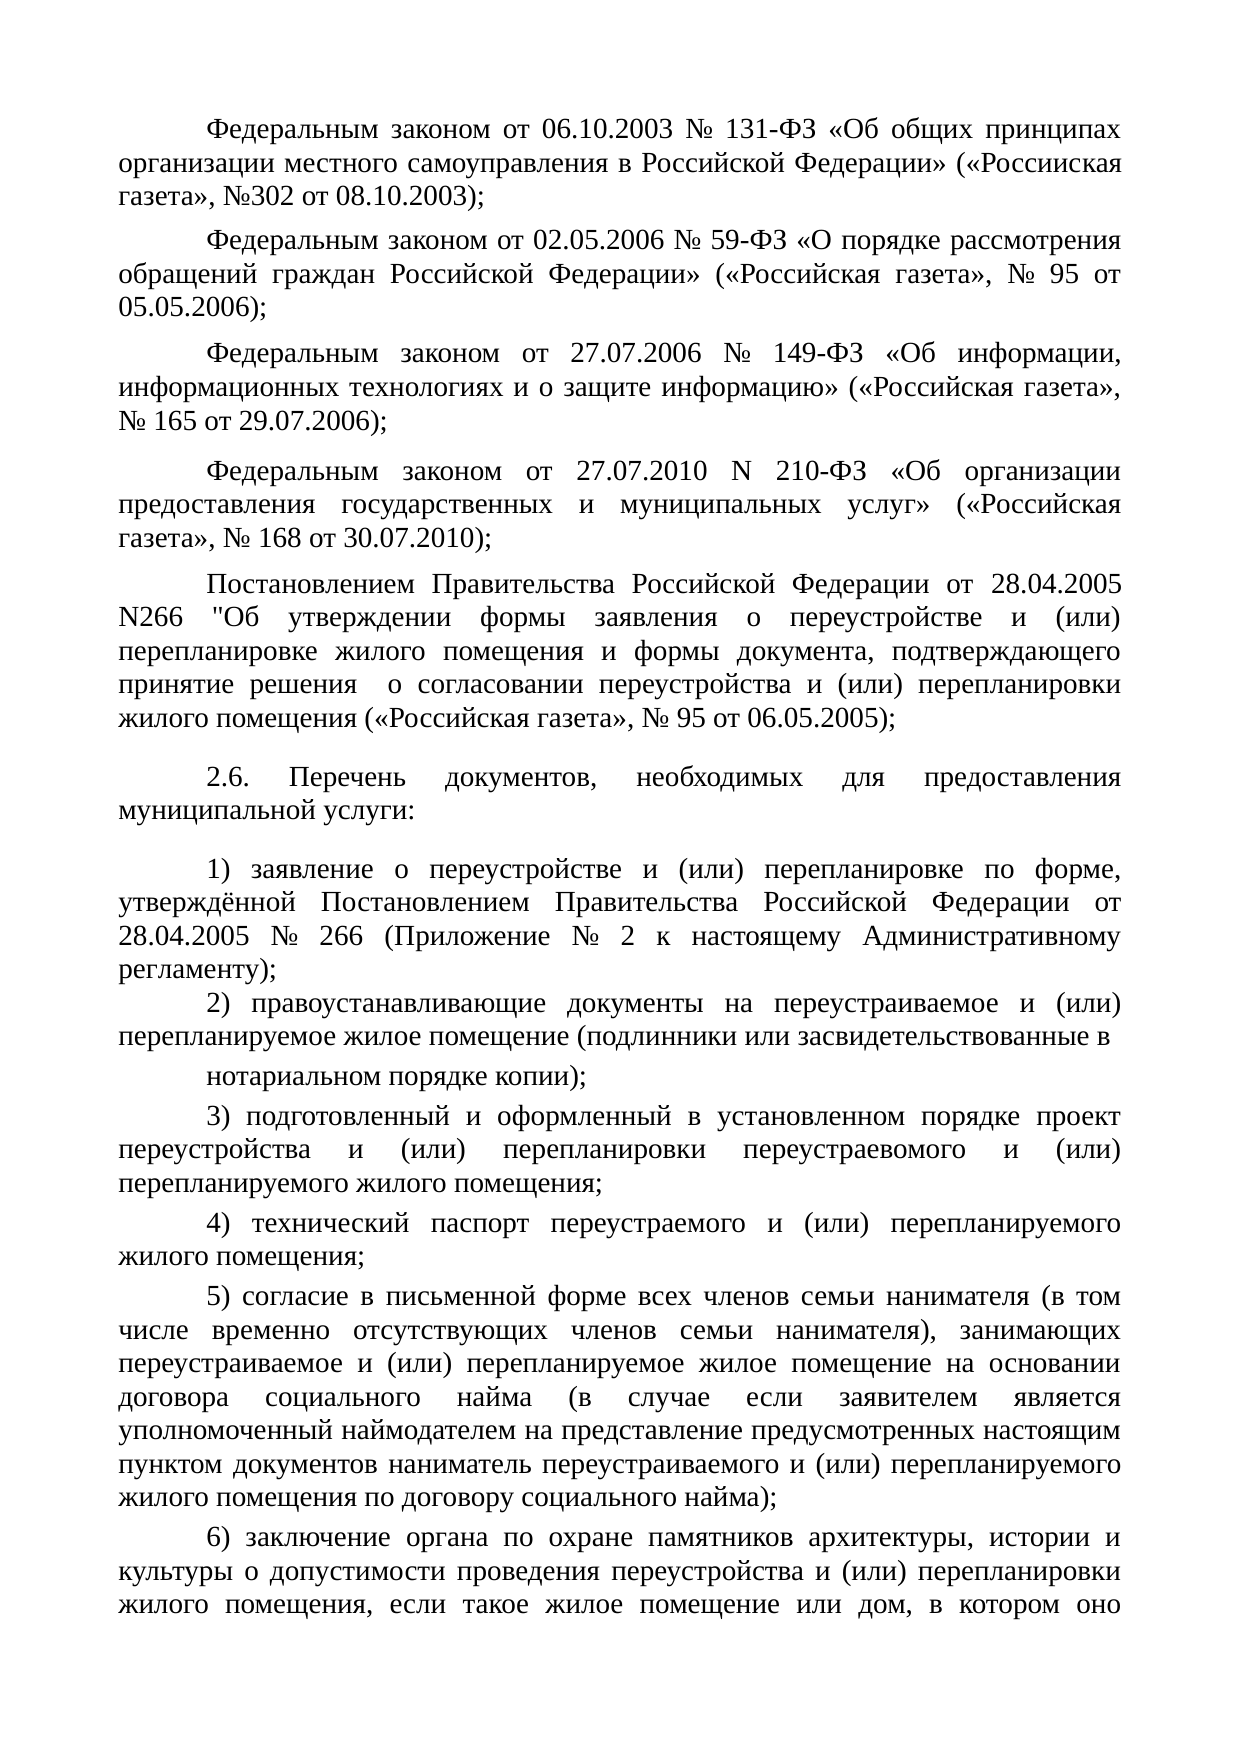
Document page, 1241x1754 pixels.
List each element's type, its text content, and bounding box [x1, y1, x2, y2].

text Постановлением Правительства Российской Федерации от 28.04.2005 N266 "Об утверждении формы заявления о переустройстве и (или) перепланировке жилого помещения и формы документа, подтверждающего принятие решения о согласовании переустройства и (или) перепланировки жилого помещения («Российская газета», № 95 от 06.05.2005); [118, 566, 1122, 734]
text Федеральным законом от 27.07.2010 N 210-ФЗ «Об организации предоставления государственных и муниципальных услуг» («Российская газета», № 168 от 30.07.2010); [118, 453, 1122, 553]
text 5) согласие в письменной форме всех членов семьи нанимателя (в том числе временно отсутствующих членов семьи нанимателя), занимающих переустраиваемое и (или) перепланируемое жилое помещение на основании договора социального найма (в случае если заявителем является уполномоченный наймодателем на представление предусмотренных настоящим пунктом документов наниматель переустраиваемого и (или) перепланируемого жилого помещения по договору социального найма); [118, 1278, 1122, 1513]
text Федеральным законом от 02.05.2006 № 59-ФЗ «О порядке рассмотрения обращений граждан Российской Федерации» («Российская газета», № 95 от 05.05.2006); [118, 222, 1122, 323]
text 4) технический паспорт переустраемого и (или) перепланируемого жилого помещения; [118, 1205, 1122, 1272]
text 3) подготовленный и оформленный в установленном порядке проект переустройства и (или) перепланировки переустраевомого и (или) перепланируемого жилого помещения; [118, 1098, 1122, 1199]
text нотариальном порядке копии); [118, 1058, 1122, 1092]
text 2.6. Перечень документов, необходимых для предоставления муниципальной услуги: [118, 759, 1122, 826]
text 6) заключение органа по охране памятников архитектуры, истории и культуры о допустимости проведения переустройства и (или) перепланировки жилого помещения, если такое жилое помещение или дом, в котором оно [118, 1519, 1122, 1620]
text Федеральным законом от 27.07.2006 № 149-ФЗ «Об информации, информационных технологиях и о защите информацию» («Российская газета», № 165 от 29.07.2006); [118, 336, 1122, 436]
text 1) заявление о переустройстве и (или) перепланировке по форме, утверждённой Постановлением Правительства Российской Федерации от 28.04.2005 № 266 (Приложение № 2 к настоящему Административному регламенту); [118, 851, 1122, 985]
text Федеральным законом от 06.10.2003 № 131-ФЗ «Об общих принципах организации местного самоуправления в Российской Федерации» («Россииская газета», №302 от 08.10.2003); [118, 111, 1122, 212]
text 2) правоустанавливающие документы на переустраиваемое и (или) перепланируемое жилое помещение (подлинники или засвидетельствованные в [118, 985, 1122, 1052]
